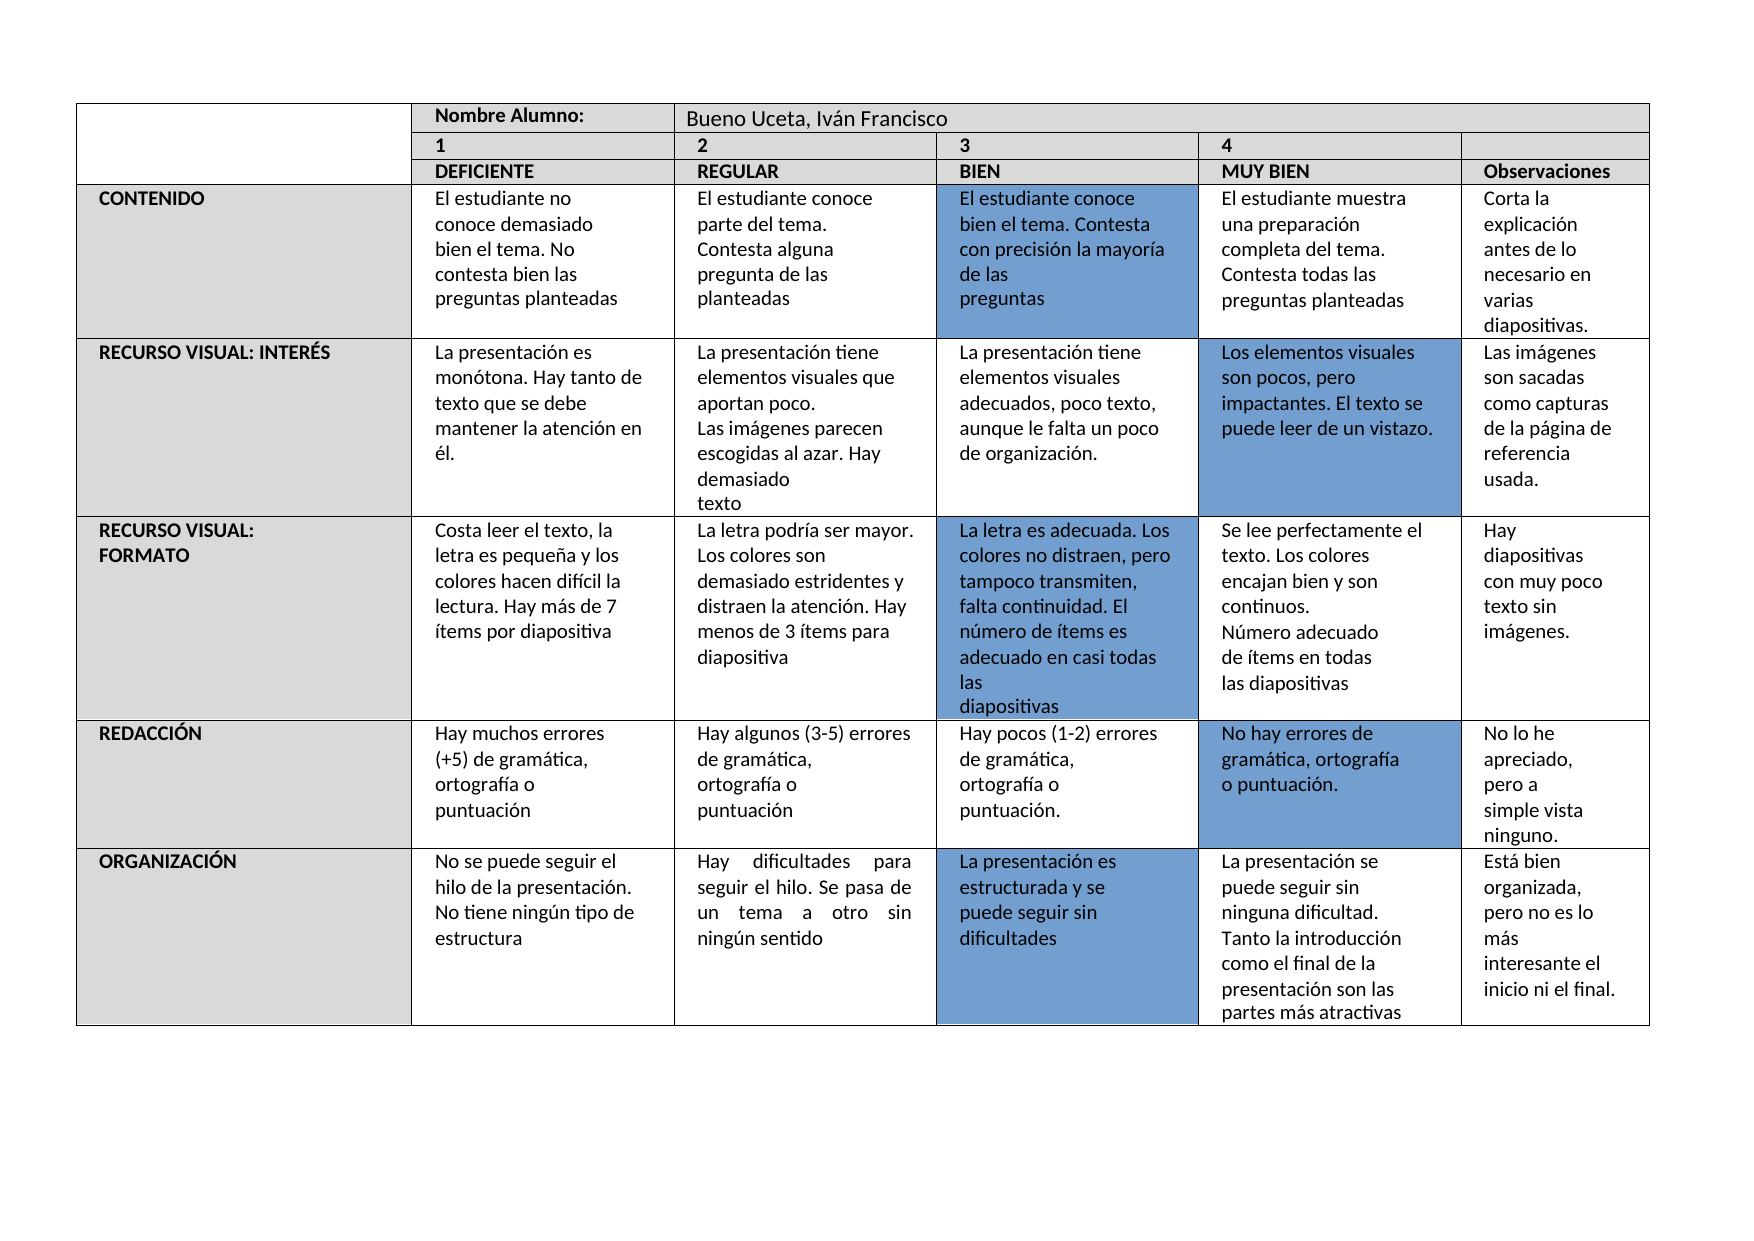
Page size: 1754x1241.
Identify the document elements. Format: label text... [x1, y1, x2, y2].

table_cell 1 [412, 133, 674, 159]
table_cell DEFICIENTE [412, 160, 674, 184]
table_cell 3 [937, 133, 1198, 159]
table_cell Se lee perfectamente el texto. Los colores encajan bien y son continuos. Número adecuado de ítems en todas las diapositivas [1199, 517, 1461, 719]
table_cell BIEN [937, 160, 1198, 184]
table_cell Hay algunos (3-5) errores de gramática, ortografía o puntuación [675, 721, 936, 848]
table_cell Hay muchos errores (+5) de gramática, ortografía o puntuación [412, 721, 674, 848]
table_cell RECURSO VISUAL: FORMATO [77, 517, 411, 719]
table_cell La presentación es monótona. Hay tanto de texto que se debe mantener la atención en él. [412, 339, 674, 516]
table_cell [1462, 133, 1649, 159]
table_header [77, 104, 411, 184]
table_cell 4 [1199, 133, 1461, 159]
table_cell 2 [675, 133, 936, 159]
table_cell La letra es adecuada. Los colores no distraen, pero tampoco transmiten, falta continuidad. El número de ítems es adecuado en casi todas las diapositivas [937, 517, 1198, 719]
table_cell REGULAR [675, 160, 936, 184]
table_cell No lo he apreciado, pero a simple vista ninguno. [1462, 721, 1649, 848]
table_cell La presentación tiene elementos visuales que aportan poco. Las imágenes parecen escogidas al azar. Hay demasiado texto [675, 339, 936, 516]
table_cell MUY BIEN [1199, 160, 1461, 184]
table_cell Corta la explicación antes de lo necesario en varias diapositivas. [1462, 185, 1649, 338]
table_cell Hay pocos (1-2) errores de gramática, ortografía o puntuación. [937, 721, 1198, 848]
table_cell El estudiante muestra una preparación completa del tema. Contesta todas las preguntas planteadas [1199, 185, 1461, 338]
table_cell El estudiante conoce parte del tema. Contesta alguna pregunta de las planteadas [675, 185, 936, 338]
table_cell La presentación es estructurada y se puede seguir sin dificultades [937, 849, 1198, 1024]
table_cell La letra podría ser mayor. Los colores son demasiado estridentes y distraen la atención. Hay menos de 3 ítems para diapositiva [675, 517, 936, 719]
table_cell Costa leer el texto, la letra es pequeña y los colores hacen difícil la lectura. Hay más de 7 ítems por diapositiva [412, 517, 674, 719]
table_cell No se puede seguir el hilo de la presentación. No tiene ningún tipo de estructura [412, 849, 674, 1024]
table_cell Observaciones [1462, 160, 1649, 184]
table_cell Las imágenes son sacadas como capturas de la página de referencia usada. [1462, 339, 1649, 516]
table_cell El estudiante no conoce demasiado bien el tema. No contesta bien las preguntas planteadas [412, 185, 674, 338]
table_cell CONTENIDO [77, 185, 411, 338]
table_cell ORGANIZACIÓN [77, 849, 411, 1024]
table_cell Está bien organizada, pero no es lo más interesante el inicio ni el final. [1462, 849, 1649, 1024]
table_cell La presentación tiene elementos visuales adecuados, poco texto, aunque le falta un poco de organización. [937, 339, 1198, 516]
table_cell La presentación se puede seguir sin ninguna dificultad. Tanto la introducción como el final de la presentación son las partes más atractivas [1199, 849, 1461, 1024]
table_cell RECURSO VISUAL: INTERÉS [77, 339, 411, 516]
table_header Bueno Uceta, Iván Francisco [675, 104, 1649, 132]
table_cell No hay errores de gramática, ortografía o puntuación. [1199, 721, 1461, 848]
table_cell Hay dificultades para seguir el hilo. Se pasa de un tema a otro sin ningún sentido [675, 849, 936, 1024]
table_header Nombre Alumno: [412, 104, 674, 132]
table_cell Hay diapositivas con muy poco texto sin imágenes. [1462, 517, 1649, 719]
table_cell El estudiante conoce bien el tema. Contesta con precisión la mayoría de las preguntas [937, 185, 1198, 338]
table_cell REDACCIÓN [77, 721, 411, 848]
table_cell Los elementos visuales son pocos, pero impactantes. El texto se puede leer de un vistazo. [1199, 339, 1461, 516]
